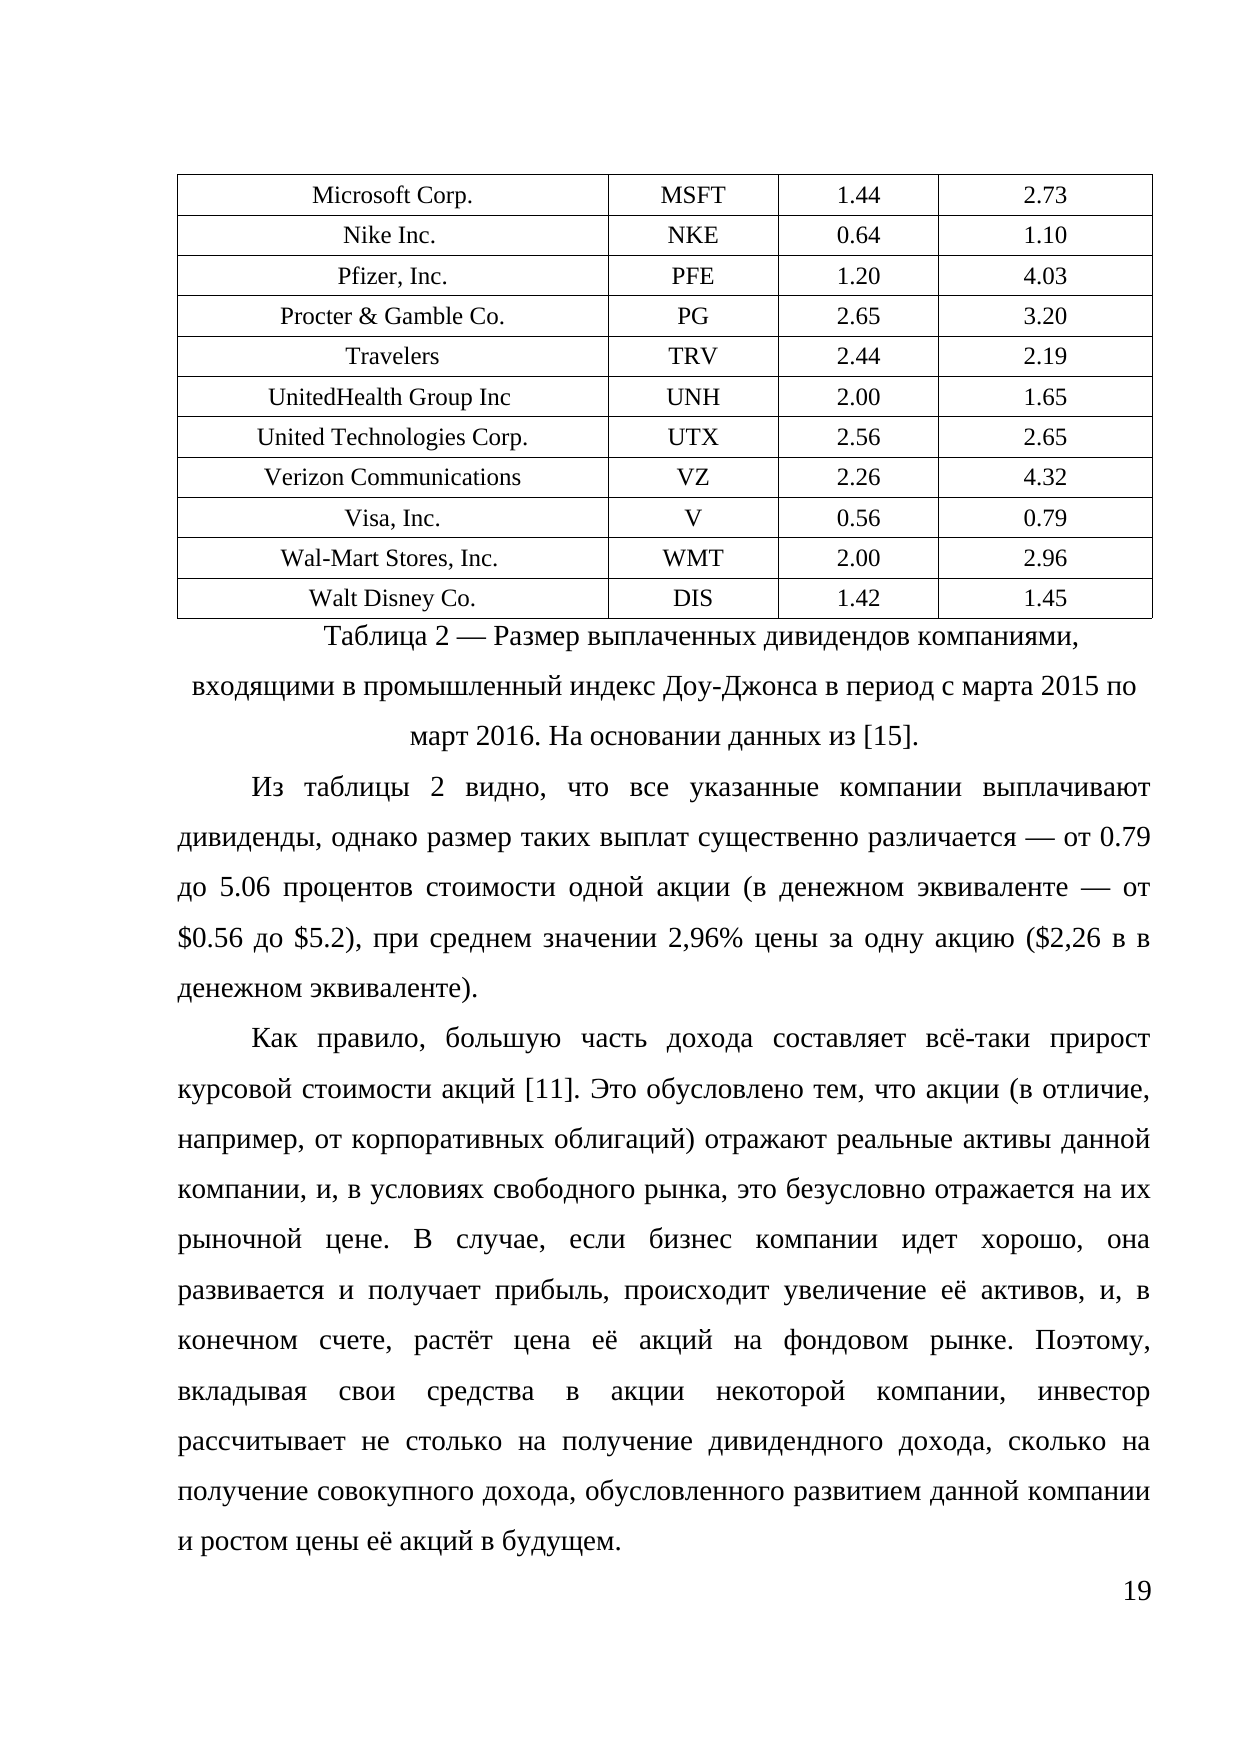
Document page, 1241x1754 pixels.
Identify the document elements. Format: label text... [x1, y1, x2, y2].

table_cell 1.20 [779, 256, 938, 295]
table_cell VZ [609, 458, 778, 497]
table_cell 1.42 [779, 579, 938, 618]
table_cell 0.56 [779, 498, 938, 537]
table_cell Wal-Mart Stores, Inc. [178, 538, 608, 577]
table_cell UTX [609, 417, 778, 457]
table_cell 4.32 [939, 458, 1152, 497]
table_cell WMT [609, 538, 778, 577]
table_cell 1.45 [939, 579, 1152, 618]
table_cell Walt Disney Co. [178, 579, 608, 618]
table_cell UNH [609, 377, 778, 416]
table_cell Travelers [178, 337, 608, 376]
text Таблица 2 — Размер выплаченных дивидендов компаниями, входящими в промышленный индекс Доу-Джонса в период с марта 2015 по март 2016. На основании данных из [15]. [177, 619, 1152, 752]
table_cell Verizon Communications [178, 458, 608, 497]
table_cell 2.00 [779, 538, 938, 577]
table_cell United Technologies Corp. [178, 417, 608, 457]
table_cell 1.44 [779, 175, 938, 215]
table_cell V [609, 498, 778, 537]
table_cell Microsoft Corp. [178, 175, 608, 215]
table_cell Visa, Inc. [178, 498, 608, 537]
table_cell 4.03 [939, 256, 1152, 295]
table_cell 2.00 [779, 377, 938, 416]
table_cell MSFT [609, 175, 778, 215]
table_cell 2.73 [939, 175, 1152, 215]
table_cell TRV [609, 337, 778, 376]
text Из таблицы 2 видно, что все указанные компании выплачивают дивиденды, однако размер таких выплат существенно различается — от 0.79 до 5.06 процентов стоимости одной акции (в денежном эквиваленте — от $0.56 до $5.2), при среднем значении 2,96% цены за одну акцию ($2,26 в в денежном эквиваленте). [177, 769, 1152, 1004]
table_cell 2.65 [939, 417, 1152, 457]
table_cell 1.65 [939, 377, 1152, 416]
table_cell UnitedHealth Group Inc [178, 377, 608, 416]
table_cell Procter & Gamble Co. [178, 296, 608, 336]
table_cell PG [609, 296, 778, 336]
table_cell NKE [609, 216, 778, 255]
table_cell 2.44 [779, 337, 938, 376]
table_cell 3.20 [939, 296, 1152, 336]
table_cell Pfizer, Inc. [178, 256, 608, 295]
table_cell 0.79 [939, 498, 1152, 537]
table_cell 2.65 [779, 296, 938, 336]
table_cell PFE [609, 256, 778, 295]
table_cell 2.96 [939, 538, 1152, 577]
table_cell DIS [609, 579, 778, 618]
text Как правило, большую часть дохода составляет всё-таки прирост курсовой стоимости акций [11]. Это обусловлено тем, что акции (в отличие, например, от корпоративных облигаций) отражают реальные активы данной компании, и, в условиях свободного рынка, это безусловно отражается на их рыночной цене. В случае, если бизнес компании идет хорошо, она развивается и получает прибыль, происходит увеличение её активов, и, в конечном счете, растёт цена её акций на фондовом рынке. Поэтому, вкладывая свои средства в акции некоторой компании, инвестор рассчитывает не столько на получение дивидендного дохода, сколько на получение совокупного дохода, обусловленного развитием данной компании и ростом цены её акций в будущем. [177, 1020, 1152, 1557]
table_cell 2.26 [779, 458, 938, 497]
table_cell 1.10 [939, 216, 1152, 255]
table_cell 2.19 [939, 337, 1152, 376]
table_cell 0.64 [779, 216, 938, 255]
table_cell Nike Inc. [178, 216, 608, 255]
table_cell 2.56 [779, 417, 938, 457]
